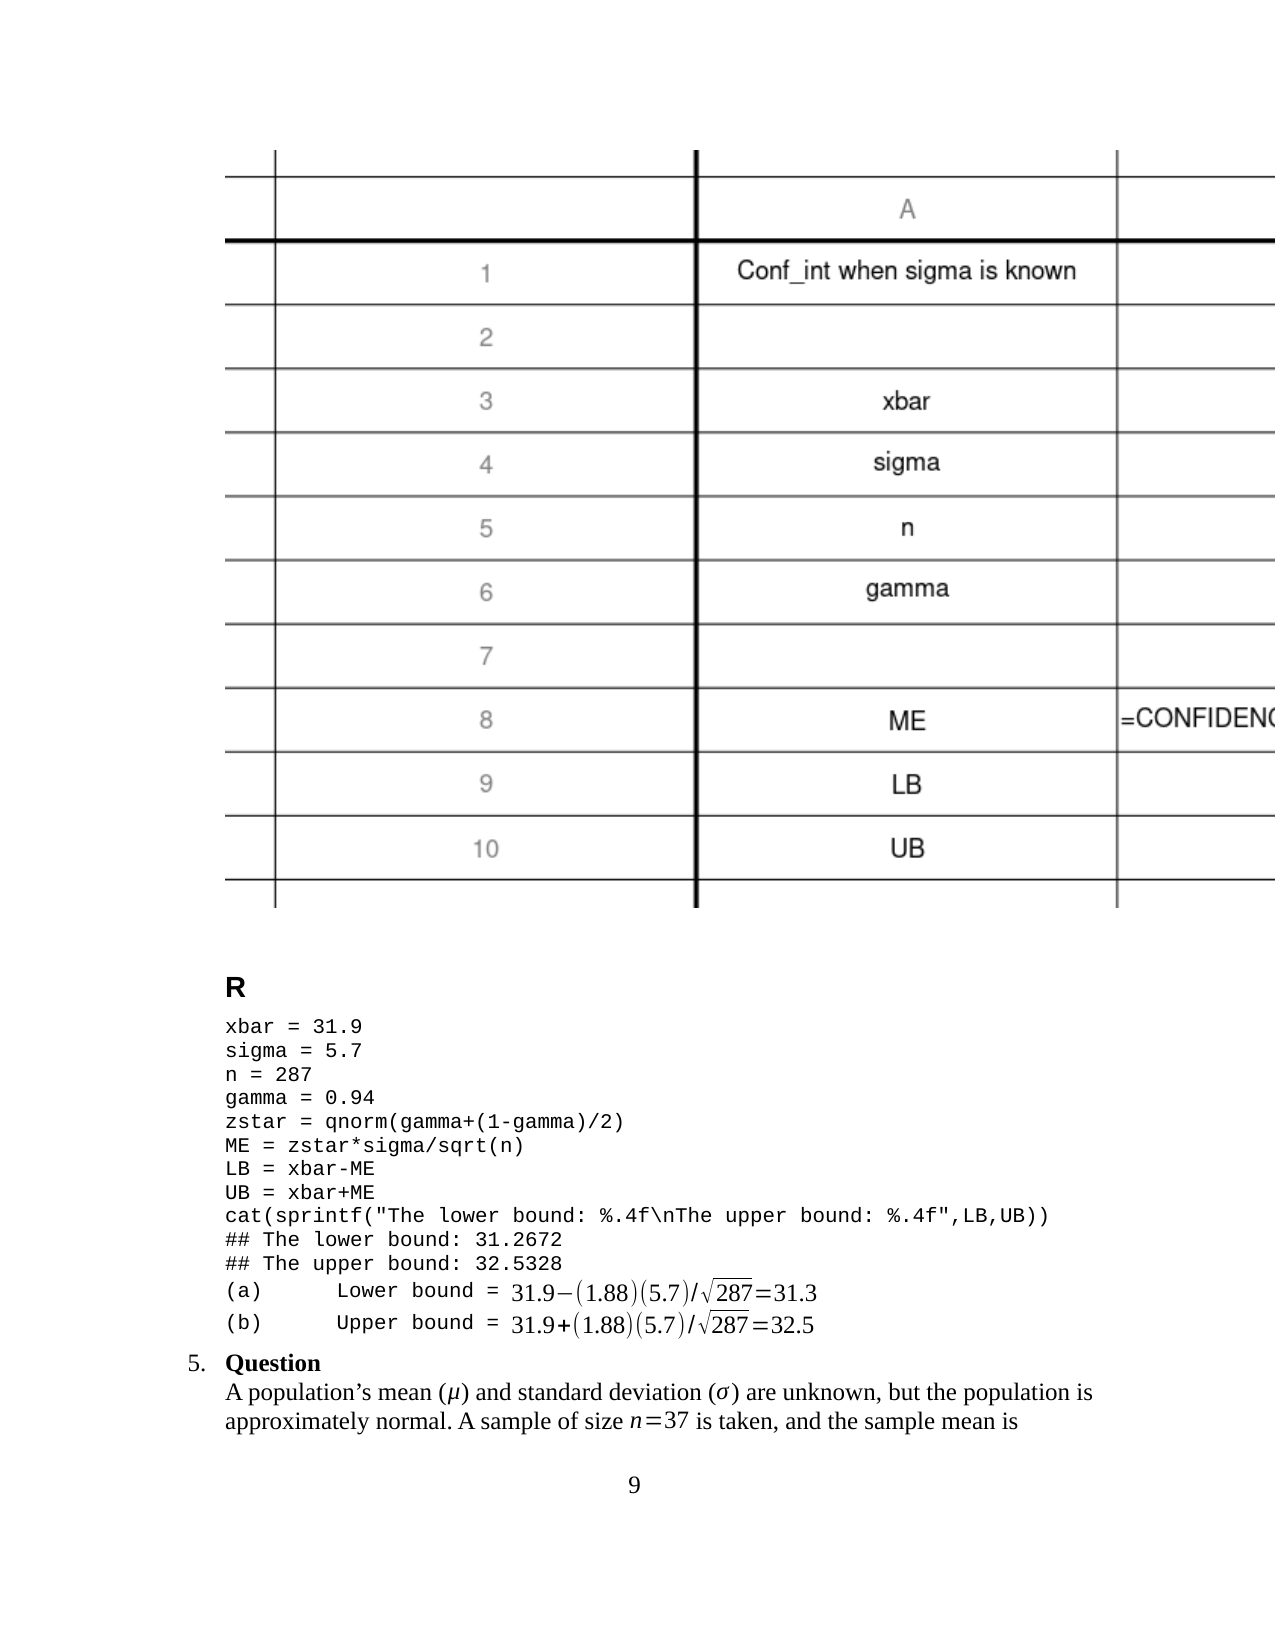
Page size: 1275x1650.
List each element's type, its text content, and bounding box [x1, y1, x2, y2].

list zstar = qnorm(gamma+(1-gamma)/2) [187, 1111, 1125, 1134]
list Question A population’s mean () and standard deviation () are unknown, but the population is approximately normal. A sample of size is taken, and the sample mean is calculated: . The sample standard deviation is also calculated: . You are tasked with determining a confidence interval using a given confidence level: . [187, 1348, 1125, 1435]
list LB = xbar-ME [187, 1158, 1125, 1182]
list ## The upper bound: 32.5328 [187, 1253, 1125, 1276]
list ME = zstar*sigma/sqrt(n) [187, 1134, 1125, 1158]
list xbar = 31.9 [187, 1016, 1125, 1040]
list gamma = 0.94 [187, 1087, 1125, 1111]
list n = 287 [187, 1064, 1125, 1087]
list ## The lower bound: 31.2672 [187, 1229, 1125, 1253]
list UB = xbar+ME [187, 1182, 1125, 1206]
list cat(sprintf("The lower bound: %.4f\nThe upper bound: %.4f",LB,UB)) [187, 1206, 1125, 1229]
list Upper bound = [225, 1308, 1125, 1339]
subtitle R [187, 970, 1125, 1004]
picture [225, 150, 1275, 908]
list sigma = 5.7 [187, 1040, 1125, 1064]
list Lower bound = [225, 1276, 1125, 1308]
